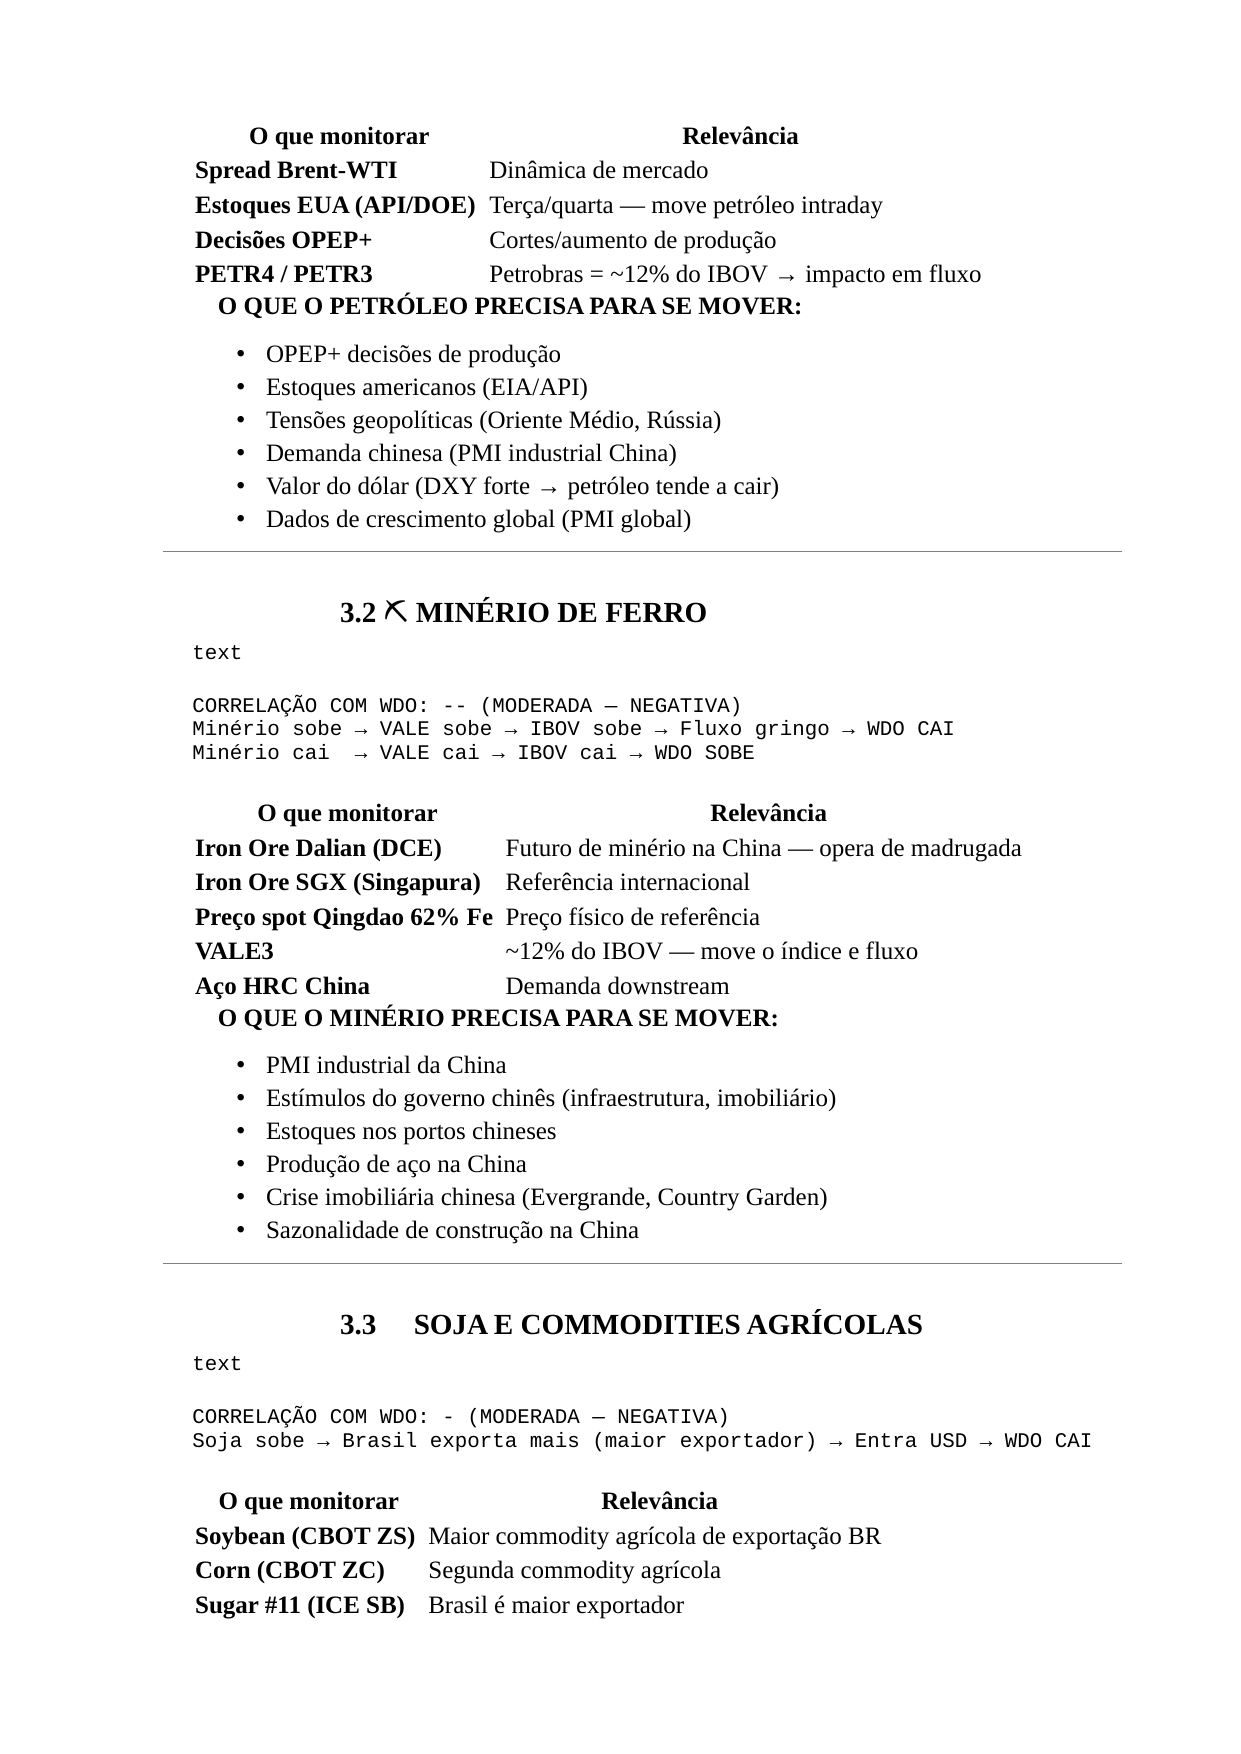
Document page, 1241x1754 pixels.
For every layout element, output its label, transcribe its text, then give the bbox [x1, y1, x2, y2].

table_cell Terça/quarta — move petróleo intraday [486, 187, 994, 222]
table_cell PETR4 / PETR3 [192, 256, 486, 291]
list Estímulos do governo chinês (infraestrutura, imobiliário) [236, 1083, 1122, 1112]
list text [162, 642, 1122, 665]
table_cell Petrobras = ~12% do IBOV → impacto em fluxo [486, 256, 994, 291]
list PMI industrial da China [236, 1050, 1122, 1079]
table_cell Dinâmica de mercado [486, 153, 994, 187]
list 🔑 O QUE O PETRÓLEO PRECISA PARA SE MOVER: [162, 291, 1122, 320]
list Minério cai → VALE cai → IBOV cai → WDO SOBE [162, 742, 1122, 766]
list Tensões geopolíticas (Oriente Médio, Rússia) [236, 405, 1122, 433]
table_cell Iron Ore Dalian (DCE) [192, 830, 502, 864]
list Valor do dólar (DXY forte → petróleo tende a cair) [236, 471, 1122, 499]
table_cell Iron Ore SGX (Singapura) [192, 864, 502, 899]
table_header O que monitorar [192, 795, 502, 830]
list Soja sobe → Brasil exporta mais (maior exportador) → Entra USD → WDO CAI [162, 1430, 1122, 1454]
table_cell Aço HRC China [192, 968, 502, 1003]
subtitle 3.3 🌾 SOJA E COMMODITIES AGRÍCOLAS [310, 1307, 1122, 1341]
table_cell Decisões OPEP+ [192, 222, 486, 256]
table_cell Corn (CBOT ZC) [192, 1553, 425, 1587]
list text [162, 1353, 1122, 1377]
list Demanda chinesa (PMI industrial China) [236, 438, 1122, 466]
list Estoques americanos (EIA/API) [236, 372, 1122, 400]
list Produção de aço na China [236, 1149, 1122, 1178]
list OPEP+ decisões de produção [236, 339, 1122, 367]
table_cell Soybean (CBOT ZS) [192, 1518, 425, 1552]
table_cell Referência internacional [503, 864, 1034, 899]
list Dados de crescimento global (PMI global) [236, 504, 1122, 532]
table_header O que monitorar [192, 118, 486, 153]
table_cell ~12% do IBOV — move o índice e fluxo [503, 934, 1034, 968]
list CORRELAÇÃO COM WDO: -- (MODERADA — NEGATIVA) [162, 695, 1122, 718]
table_cell Maior commodity agrícola de exportação BR [425, 1518, 894, 1552]
table_cell Spread Brent-WTI [192, 153, 486, 187]
table_header Relevância [425, 1483, 894, 1518]
table_header Relevância [486, 118, 994, 153]
table_header O que monitorar [192, 1483, 425, 1518]
table_cell Estoques EUA (API/DOE) [192, 187, 486, 222]
subtitle 3.2 ⛏️ MINÉRIO DE FERRO [310, 596, 1122, 629]
table_cell Futuro de minério na China — opera de madrugada [503, 830, 1034, 864]
table_cell Demanda downstream [503, 968, 1034, 1003]
table_cell Cortes/aumento de produção [486, 222, 994, 256]
list Sazonalidade de construção na China [236, 1215, 1122, 1244]
list Estoques nos portos chineses [236, 1116, 1122, 1145]
table_cell Sugar #11 (ICE SB) [192, 1587, 425, 1622]
list Minério sobe → VALE sobe → IBOV sobe → Fluxo gringo → WDO CAI [162, 718, 1122, 742]
list CORRELAÇÃO COM WDO: - (MODERADA — NEGATIVA) [162, 1406, 1122, 1430]
list 🔑 O QUE O MINÉRIO PRECISA PARA SE MOVER: [162, 1003, 1122, 1031]
table_cell Preço spot Qingdao 62% Fe [192, 899, 502, 933]
list Crise imobiliária chinesa (Evergrande, Country Garden) [236, 1182, 1122, 1211]
table_header Relevância [503, 795, 1034, 830]
table_cell VALE3 [192, 934, 502, 968]
table_cell Segunda commodity agrícola [425, 1553, 894, 1587]
table_cell Brasil é maior exportador [425, 1587, 894, 1622]
table_cell Preço físico de referência [503, 899, 1034, 933]
